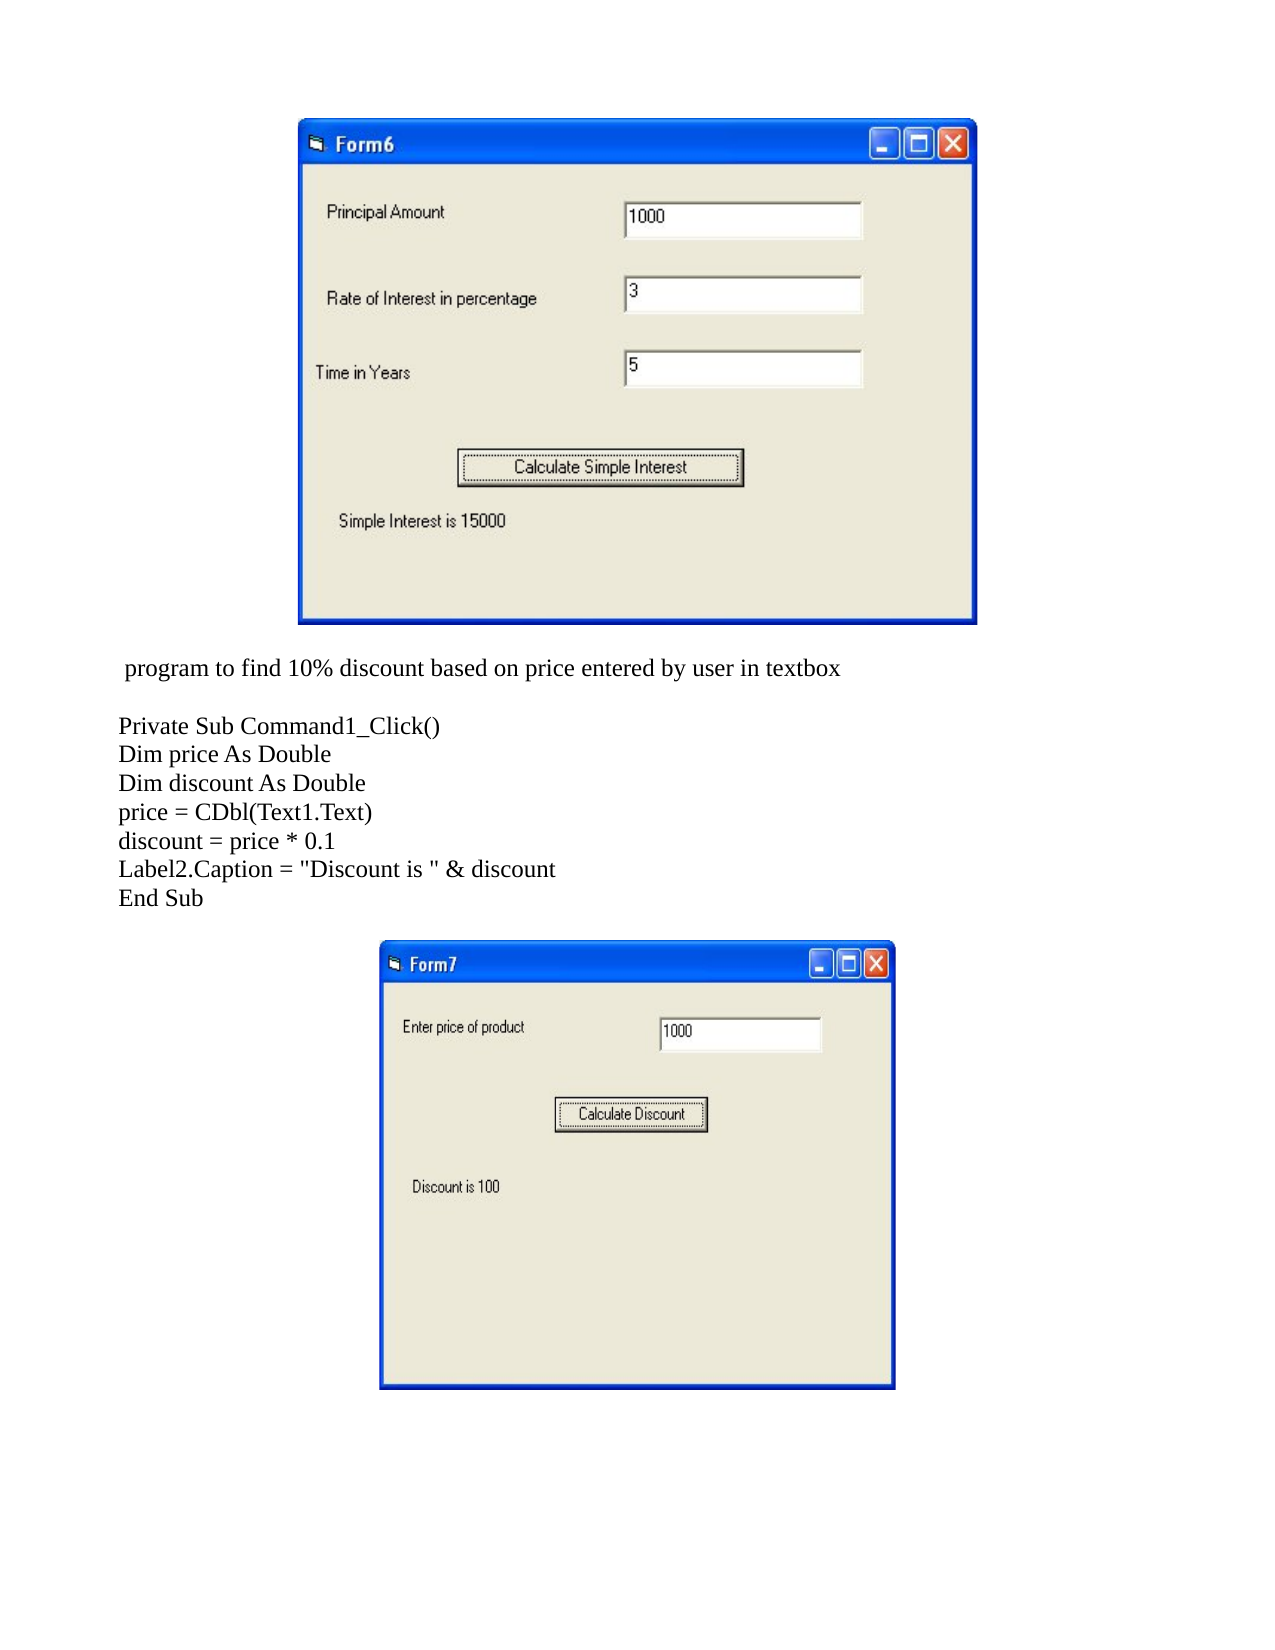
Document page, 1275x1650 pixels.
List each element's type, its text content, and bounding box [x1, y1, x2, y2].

text Dim price As Double [118, 739, 1157, 768]
text End Sub [118, 883, 1157, 912]
picture [379, 940, 896, 1390]
text price = CDbl(Text1.Text) [118, 797, 1157, 826]
text discount = price * 0.1 [118, 826, 1157, 854]
text Dim discount As Double [118, 768, 1157, 797]
text Label2.Caption = "Discount is " & discount [118, 854, 1157, 883]
picture [297, 118, 978, 625]
text program to find 10% discount based on price entered by user in textbox [118, 653, 1157, 682]
text Private Sub Command1_Click() [118, 711, 1157, 739]
